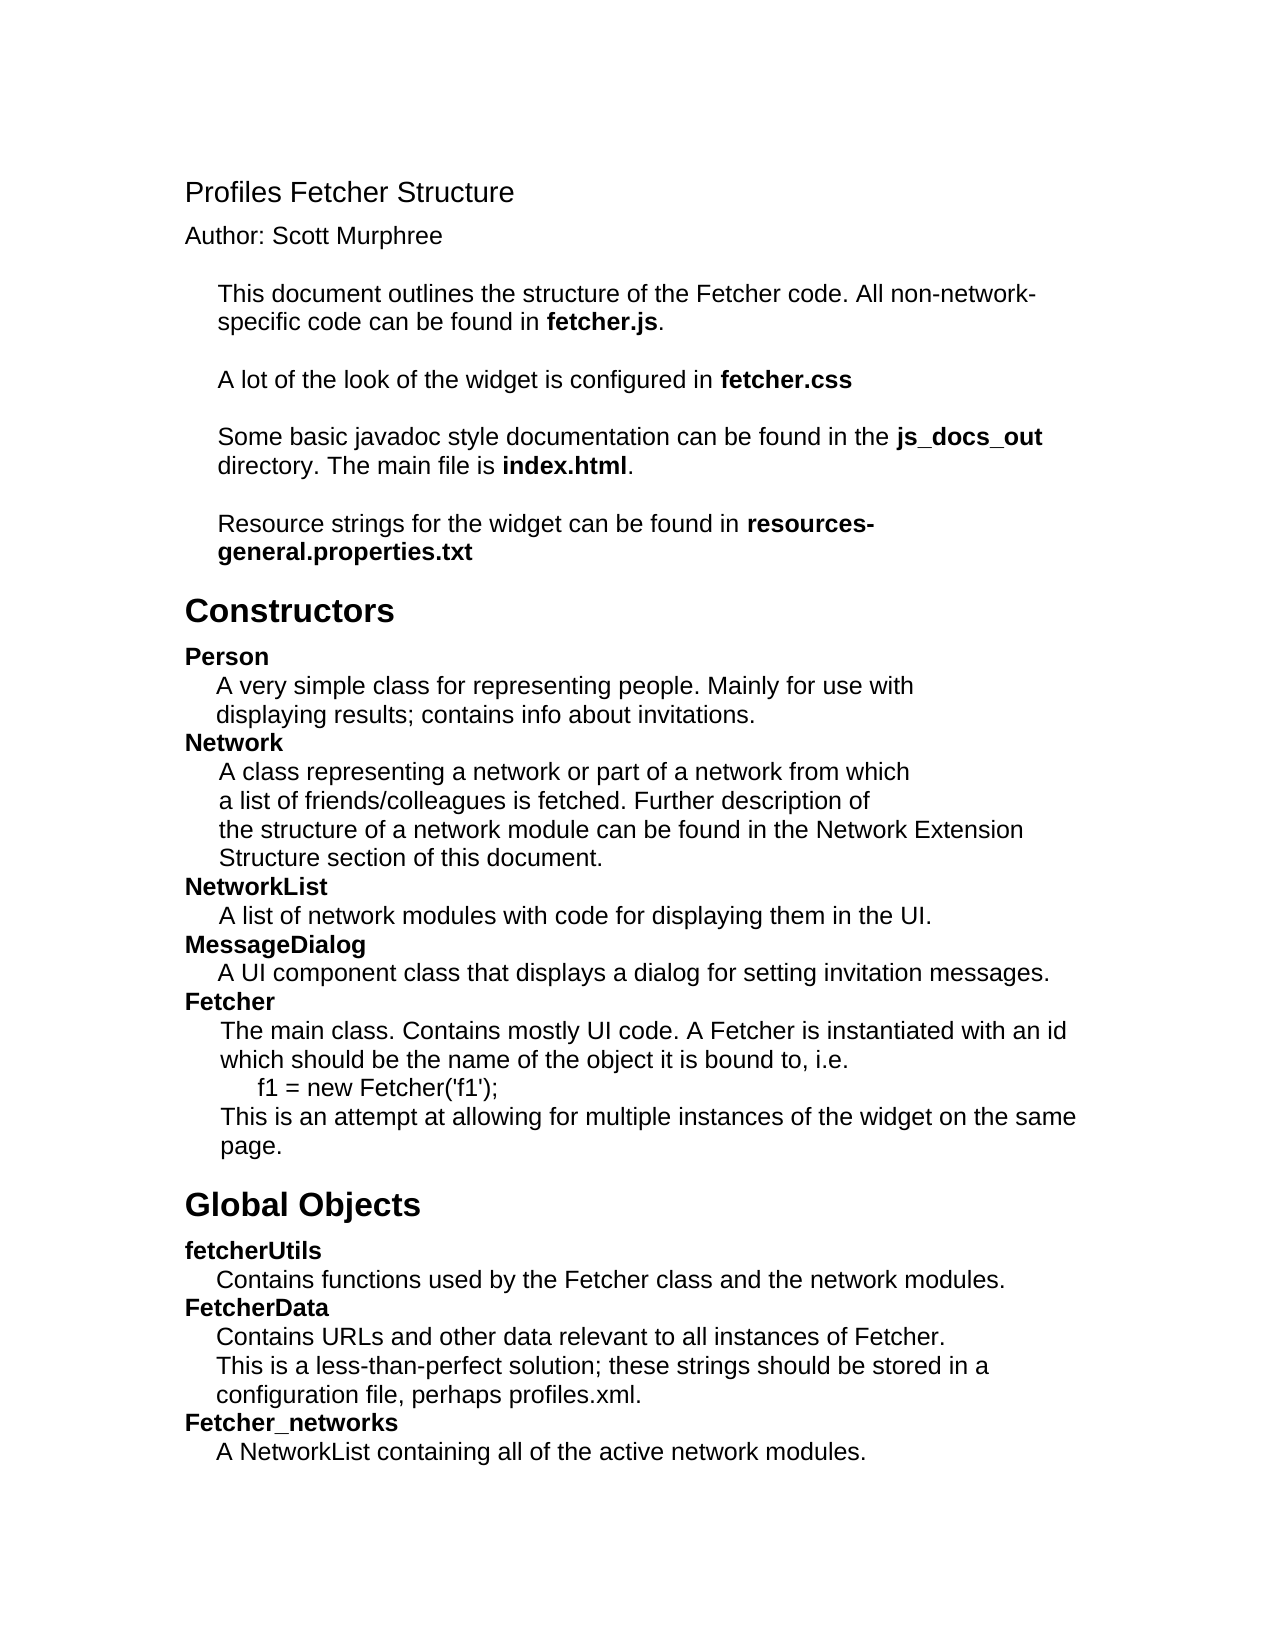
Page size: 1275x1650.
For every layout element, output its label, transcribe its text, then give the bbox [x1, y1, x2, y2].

text A list of network modules with code for displaying them in the UI. [219, 901, 1087, 930]
text Fetcher_networks [184, 1408, 1087, 1437]
text A NetworkList containing all of the active network modules. [216, 1437, 1087, 1466]
text a list of friends/colleagues is fetched. Further description of [219, 786, 1087, 815]
text Resource strings for the widget can be found in resources-general.properties.txt [217, 508, 1087, 566]
text MessageDialog [184, 930, 1087, 958]
subtitle Constructors [184, 591, 1087, 630]
text A lot of the look of the widget is configured in fetcher.css [217, 365, 1087, 393]
text fetcherUtils [184, 1236, 1087, 1264]
text Network [184, 728, 1087, 757]
text The main class. Contains mostly UI code. A Fetcher is instantiated with an id which should be the name of the object it is bound to, i.e. [220, 1016, 1087, 1073]
text This is a less-than-perfect solution; these strings should be stored in a configuration file, perhaps profiles.xml. [216, 1351, 1087, 1408]
text Fetcher [184, 987, 1087, 1016]
subtitle Global Objects [184, 1185, 1087, 1223]
text NetworkList [184, 872, 1087, 901]
text displaying results; contains info about invitations. [216, 700, 1087, 728]
text Author: Scott Murphree [184, 221, 1087, 250]
text Contains functions used by the Fetcher class and the network modules. [216, 1264, 1087, 1293]
text A class representing a network or part of a network from which [219, 757, 1087, 786]
text FetcherData [184, 1293, 1087, 1322]
text f1 = new Fetcher('f1'); [257, 1073, 1087, 1102]
text Contains URLs and other data relevant to all instances of Fetcher. [216, 1322, 1087, 1351]
text This is an attempt at allowing for multiple instances of the widget on the same page. [220, 1102, 1087, 1160]
text the structure of a network module can be found in the Network Extension Structure section of this document. [219, 815, 1087, 872]
subtitle Profiles Fetcher Structure [184, 175, 1087, 208]
text This document outlines the structure of the Fetcher code. All non-network-specific code can be found in fetcher.js. [217, 278, 1087, 336]
text Person [184, 642, 1087, 671]
text A UI component class that displays a dialog for setting invitation messages. [217, 958, 1087, 987]
text A very simple class for representing people. Mainly for use with [216, 671, 1087, 700]
text Some basic javadoc style documentation can be found in the js_docs_out directory. The main file is index.html. [217, 422, 1087, 480]
